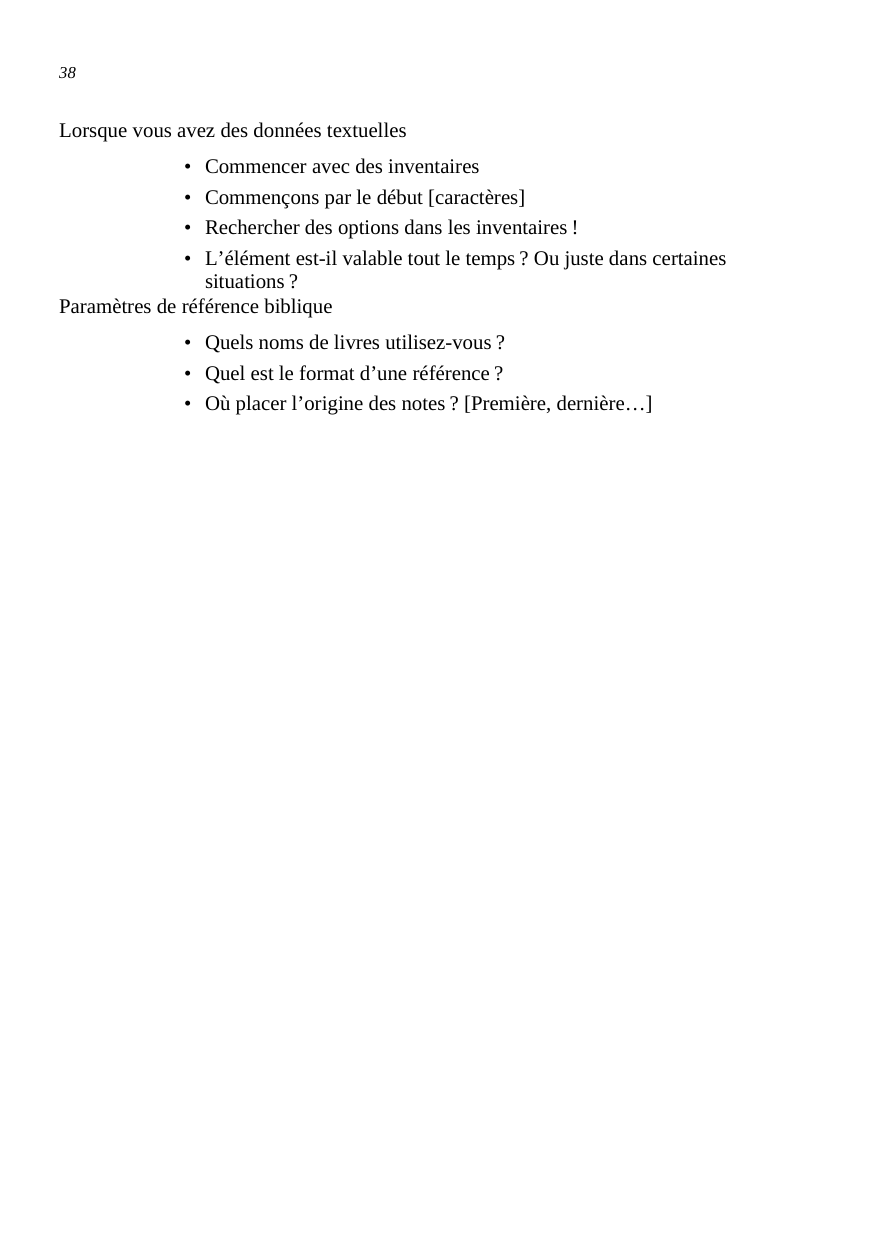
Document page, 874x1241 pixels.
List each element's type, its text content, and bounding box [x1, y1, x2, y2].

list Quels noms de livres utilisez-vous ? [184, 330, 815, 354]
list Où placer l’origine des notes ? [Première, dernière…] [184, 391, 815, 415]
list Rechercher des options dans les inventaires ! [184, 215, 815, 239]
list Quel est le format d’une référence ? [184, 360, 815, 384]
list Commençons par le début [caractères] [184, 185, 815, 209]
text Lorsque vous avez des données textuelles [59, 118, 815, 142]
list Commencer avec des inventaires [184, 154, 815, 178]
text Paramètres de référence biblique [59, 293, 815, 318]
list L’élément est-il valable tout le temps ? Ou juste dans certaines situations ? [184, 245, 815, 293]
